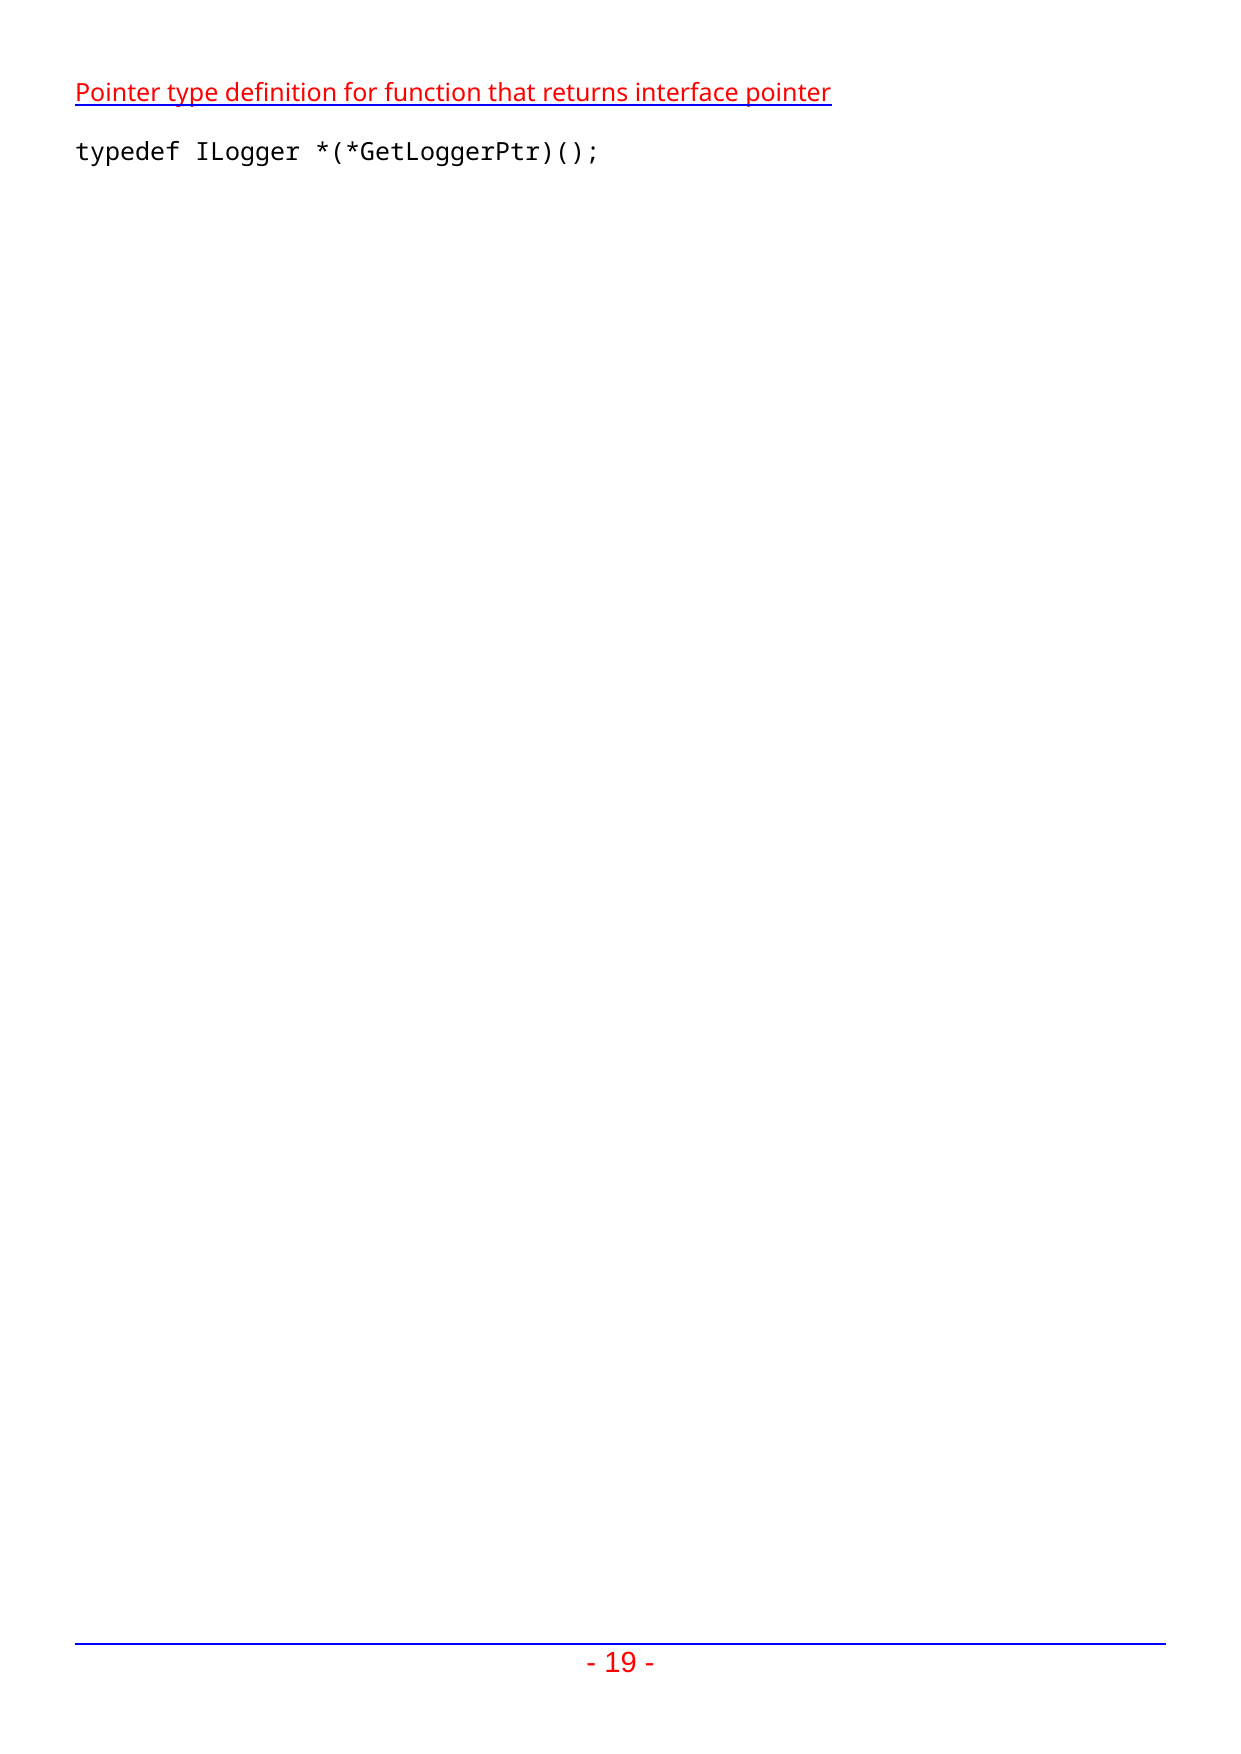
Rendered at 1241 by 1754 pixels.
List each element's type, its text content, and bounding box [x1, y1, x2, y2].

text typedef ILogger *(*GetLoggerPtr)(); [75, 133, 1166, 167]
text Pointer type definition for function that returns interface pointer [75, 75, 1166, 109]
